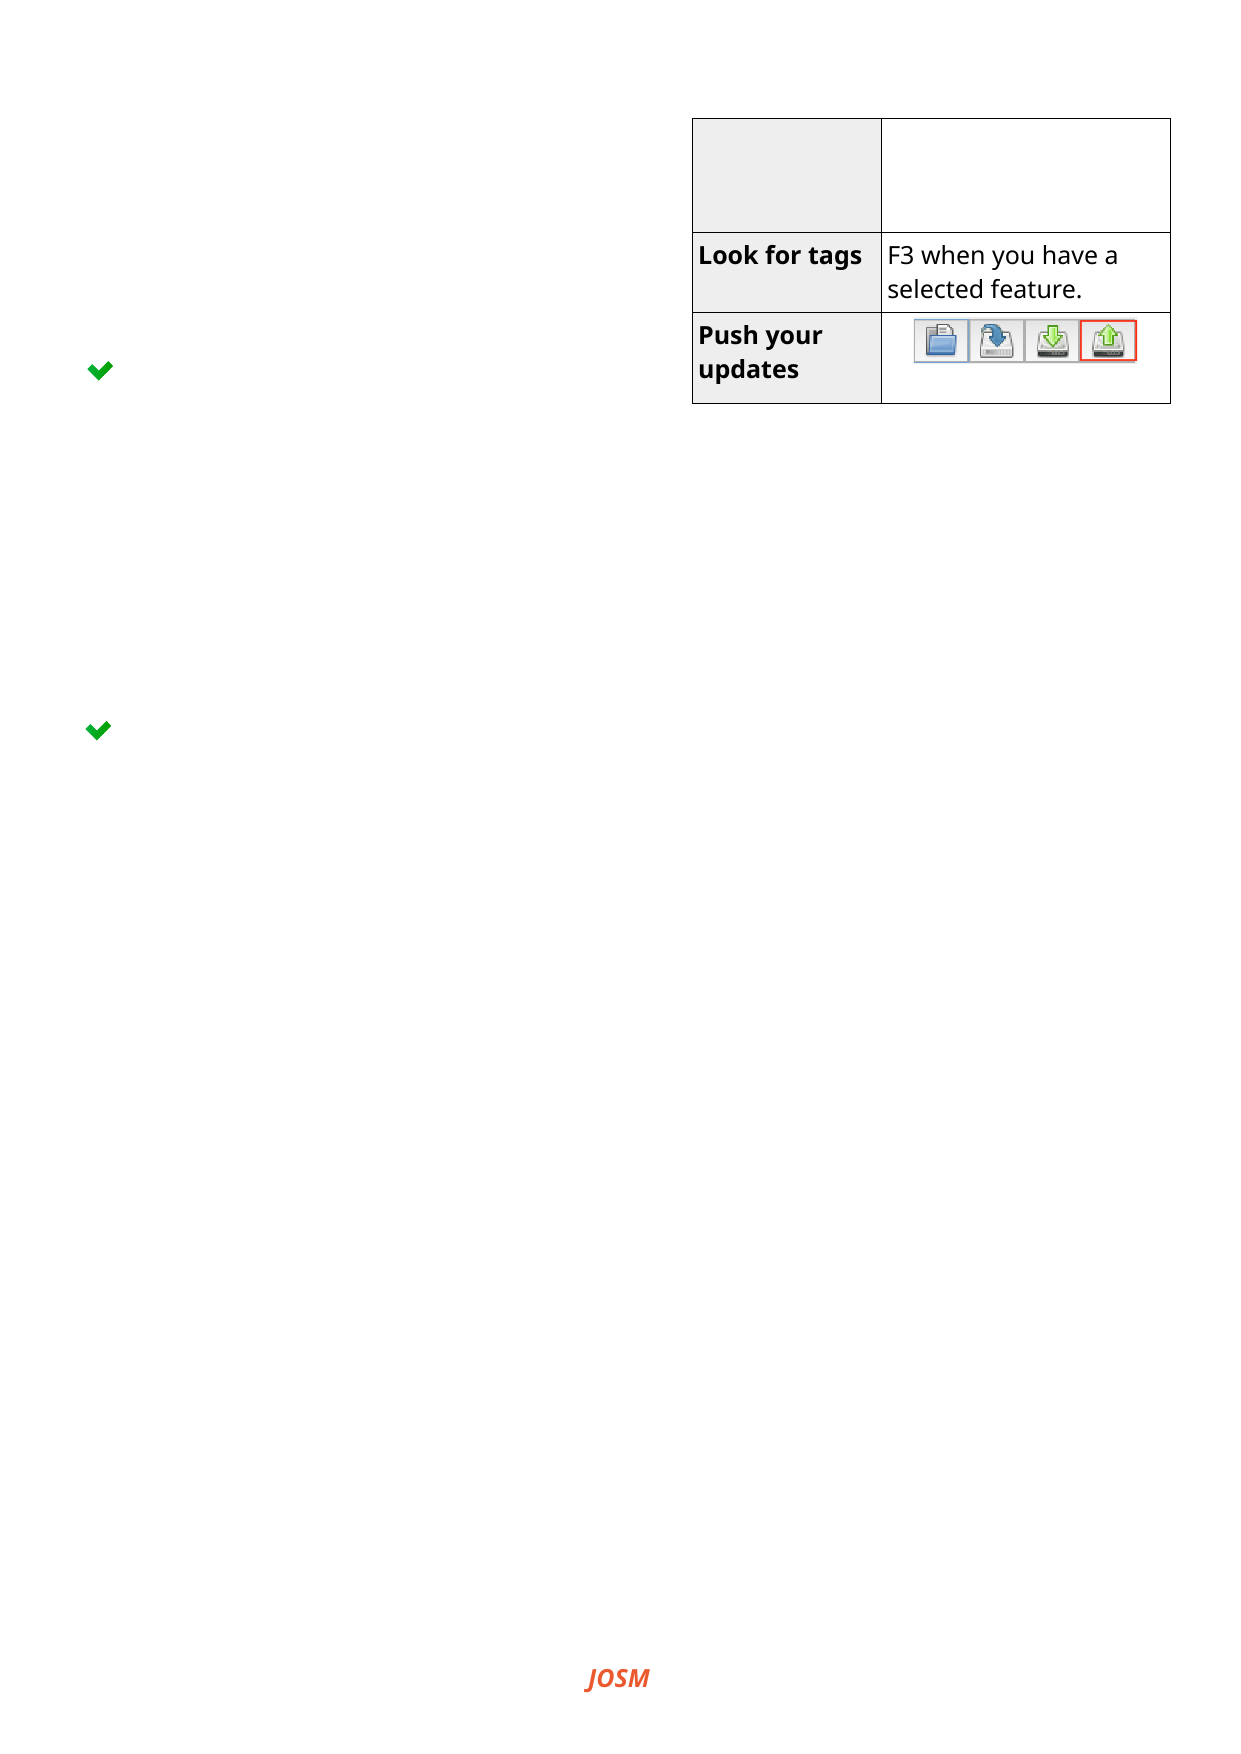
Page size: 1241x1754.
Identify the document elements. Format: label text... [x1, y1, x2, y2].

table_cell [693, 119, 881, 232]
picture [913, 317, 1138, 364]
table_cell Push your updates [693, 313, 881, 403]
table_cell Look for tags [693, 233, 881, 312]
table_cell F3 when you have a selected feature. [882, 233, 1170, 312]
table_cell [882, 119, 1170, 232]
table_cell [882, 313, 1170, 403]
